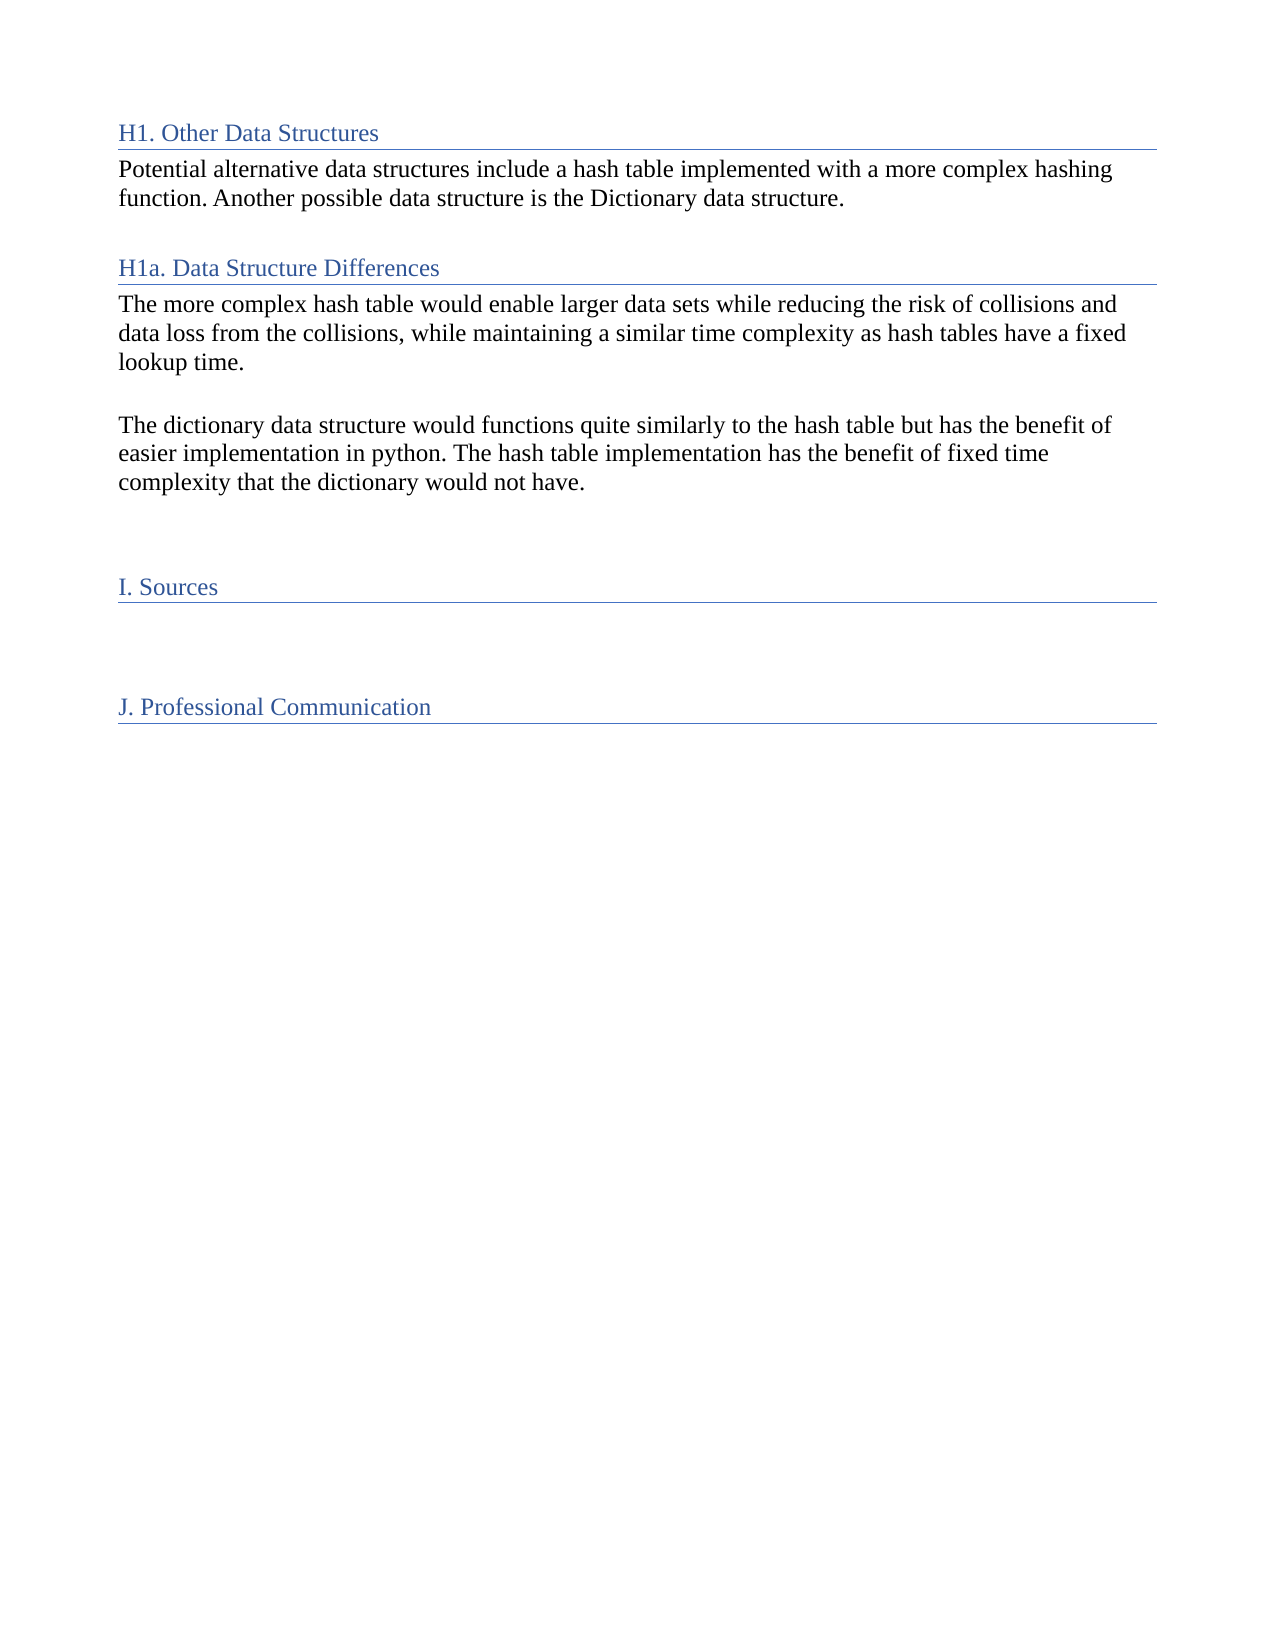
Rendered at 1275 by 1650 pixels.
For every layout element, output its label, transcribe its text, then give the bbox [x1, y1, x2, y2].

text Potential alternative data structures include a hash table implemented with a more complex hashing function. Another possible data structure is the Dictionary data structure. [118, 154, 1157, 212]
subtitle J. Professional Communication [118, 692, 1157, 723]
subtitle H1. Other Data Structures [118, 118, 1157, 149]
subtitle I. Sources [118, 572, 1157, 602]
subtitle H1a. Data Structure Differences [118, 253, 1157, 284]
text The more complex hash table would enable larger data sets while reducing the risk of collisions and data loss from the collisions, while maintaining a similar time complexity as hash tables have a fixed lookup time. [118, 289, 1157, 376]
text The dictionary data structure would functions quite similarly to the hash table but has the benefit of easier implementation in python. The hash table implementation has the benefit of fixed time complexity that the dictionary would not have. [118, 410, 1157, 496]
